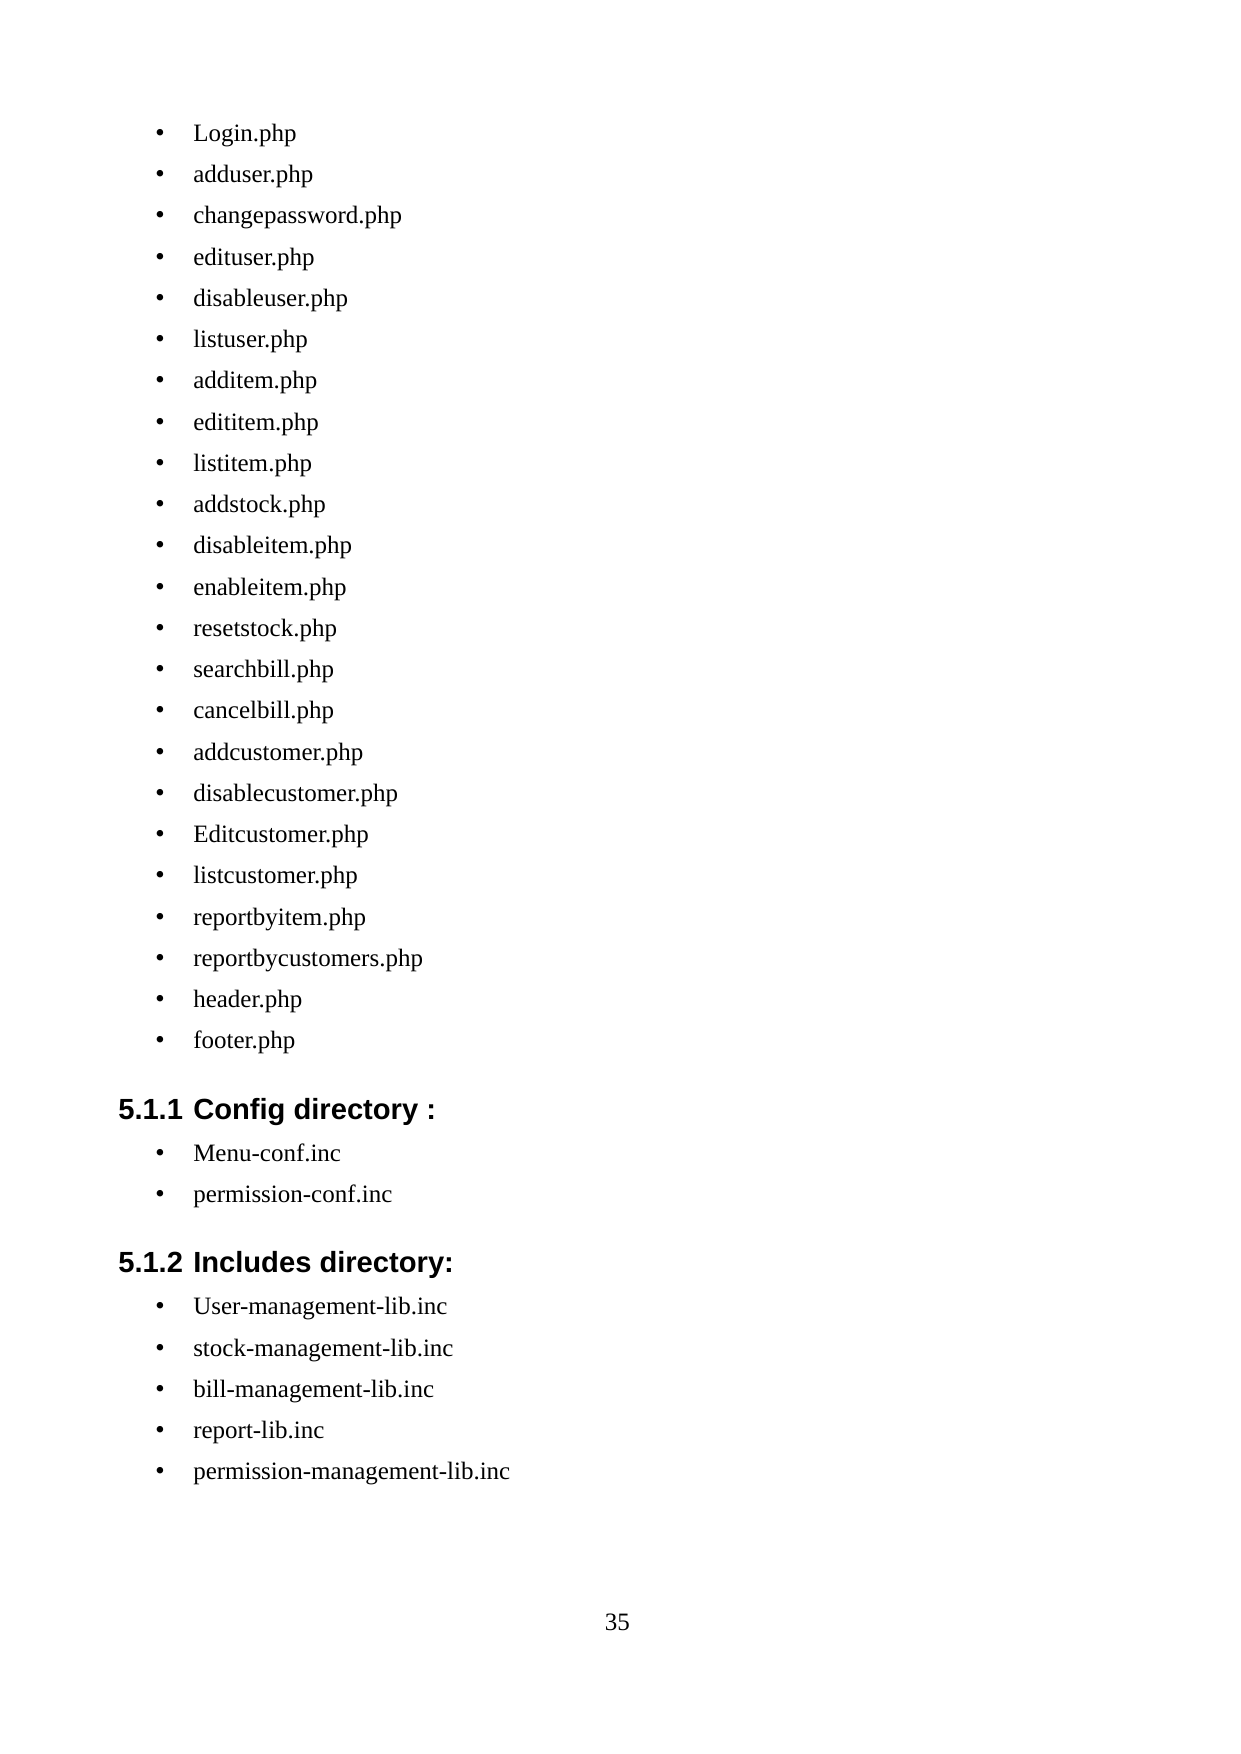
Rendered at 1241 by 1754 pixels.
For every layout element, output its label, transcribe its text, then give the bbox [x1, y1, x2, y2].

list cancelbill.php [156, 696, 1122, 724]
list searchbill.php [156, 654, 1122, 683]
list listcustomer.php [156, 861, 1122, 889]
list Editcustomer.php [156, 819, 1122, 848]
list Menu-conf.inc [156, 1138, 1122, 1167]
list disablecustomer.php [156, 778, 1122, 807]
list addstock.php [156, 489, 1122, 518]
list reportbycustomers.php [156, 943, 1122, 972]
list reportbyitem.php [156, 902, 1122, 931]
list edituser.php [156, 242, 1122, 271]
list Login.php [156, 118, 1122, 147]
list listitem.php [156, 448, 1122, 477]
list disableitem.php [156, 531, 1122, 559]
list changepassword.php [156, 201, 1122, 229]
list additem.php [156, 366, 1122, 394]
list report-lib.inc [156, 1415, 1122, 1444]
list listuser.php [156, 324, 1122, 353]
list adduser.php [156, 159, 1122, 188]
list stock-management-lib.inc [156, 1333, 1122, 1361]
list edititem.php [156, 407, 1122, 436]
list User-management-lib.inc [156, 1291, 1122, 1320]
list enableitem.php [156, 572, 1122, 601]
list bill-management-lib.inc [156, 1374, 1122, 1403]
list permission-management-lib.inc [156, 1456, 1122, 1485]
list header.php [156, 984, 1122, 1013]
list resetstock.php [156, 613, 1122, 642]
list footer.php [156, 1026, 1122, 1054]
subtitle Config directory : [118, 1092, 1122, 1125]
list permission-conf.inc [156, 1179, 1122, 1208]
subtitle Includes directory: [118, 1245, 1122, 1279]
list addcustomer.php [156, 737, 1122, 766]
list disableuser.php [156, 283, 1122, 312]
